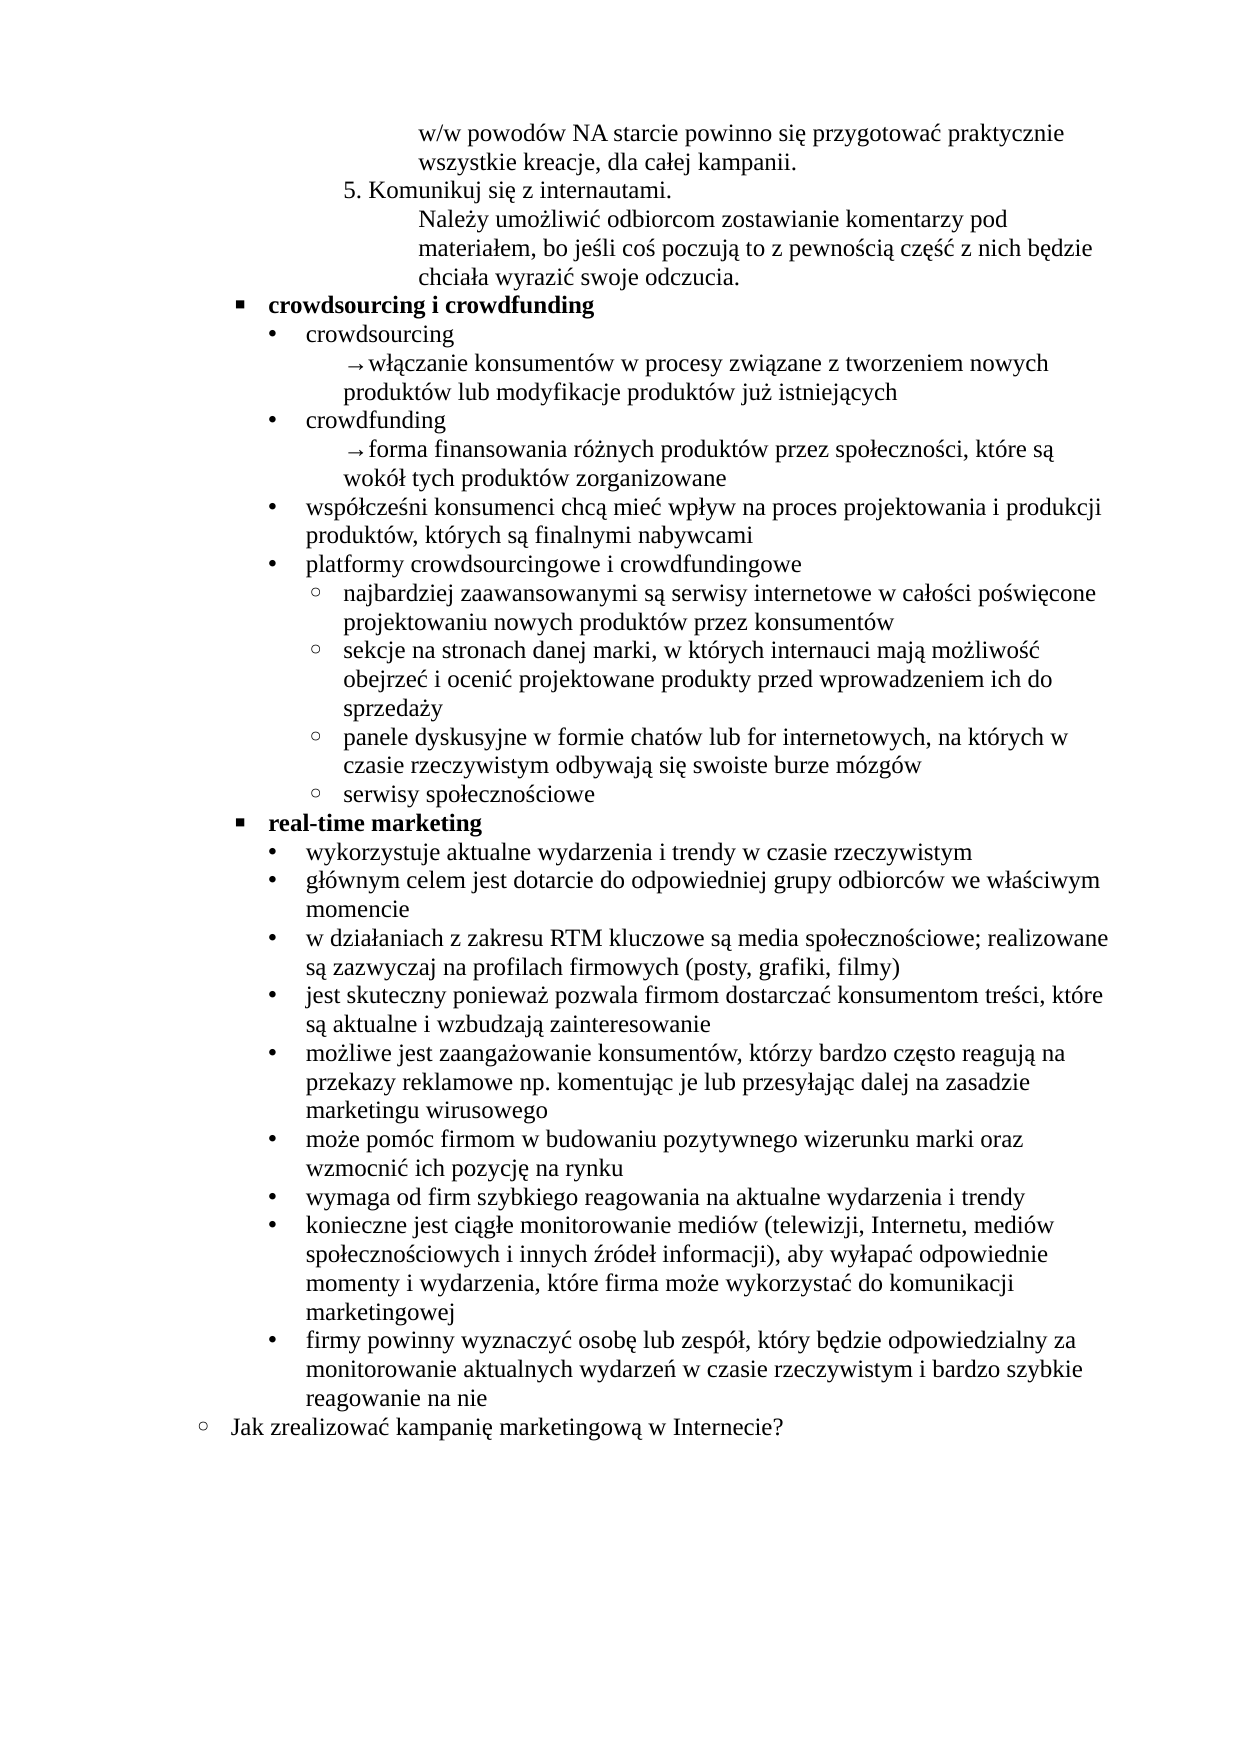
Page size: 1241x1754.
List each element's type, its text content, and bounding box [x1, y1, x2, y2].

list wymaga od firm szybkiego reagowania na aktualne wydarzenia i trendy [268, 1182, 1122, 1211]
list crowdsourcing i crowdfunding [231, 291, 1122, 319]
list real-time marketing [231, 808, 1122, 837]
list najbardziej zaawansowanymi są serwisy internetowe w całości poświęcone projektowaniu nowych produktów przez konsumentów [306, 578, 1122, 636]
list jest skuteczny ponieważ pozwala firmom dostarczać konsumentom treści, które są aktualne i wzbudzają zainteresowanie [268, 981, 1122, 1038]
list konieczne jest ciągłe monitorowanie mediów (telewizji, Internetu, mediów społecznościowych i innych źródeł informacji), aby wyłapać odpowiednie momenty i wydarzenia, które firma może wykorzystać do komunikacji marketingowej [268, 1211, 1122, 1326]
list →włączanie konsumentów w procesy związane z tworzeniem nowych produktów lub modyfikacje produktów już istniejących [306, 348, 1122, 406]
list Należy umożliwić odbiorcom zostawianie komentarzy pod materiałem, bo jeśli coś poczują to z pewnością część z nich będzie chciała wyrazić swoje odczucia. [381, 204, 1122, 291]
list firmy powinny wyznaczyć osobę lub zespół, który będzie odpowiedzialny za monitorowanie aktualnych wydarzeń w czasie rzeczywistym i bardzo szybkie reagowanie na nie [268, 1326, 1122, 1412]
list może pomóc firmom w budowaniu pozytywnego wizerunku marki oraz wzmocnić ich pozycję na rynku [268, 1124, 1122, 1182]
list 5. Komunikuj się z internautami. [306, 176, 1122, 204]
list crowdfunding [268, 406, 1122, 434]
list sekcje na stronach danej marki, w których internauci mają możliwość obejrzeć i ocenić projektowane produkty przed wprowadzeniem ich do sprzedaży [306, 636, 1122, 722]
list Jak zrealizować kampanię marketingową w Internecie? [193, 1412, 1122, 1441]
list w działaniach z zakresu RTM kluczowe są media społecznościowe; realizowane są zazwyczaj na profilach firmowych (posty, grafiki, filmy) [268, 923, 1122, 981]
list wykorzystuje aktualne wydarzenia i trendy w czasie rzeczywistym [268, 837, 1122, 866]
list crowdsourcing [268, 319, 1122, 348]
list panele dyskusyjne w formie chatów lub for internetowych, na których w czasie rzeczywistym odbywają się swoiste burze mózgów [306, 722, 1122, 779]
list współcześni konsumenci chcą mieć wpływ na proces projektowania i produkcji produktów, których są finalnymi nabywcami [268, 492, 1122, 549]
list serwisy społecznościowe [306, 779, 1122, 808]
list →forma finansowania różnych produktów przez społeczności, które są wokół tych produktów zorganizowane [306, 434, 1122, 492]
list możliwe jest zaangażowanie konsumentów, którzy bardzo często reagują na przekazy reklamowe np. komentując je lub przesyłając dalej na zasadzie marketingu wirusowego [268, 1038, 1122, 1124]
list głównym celem jest dotarcie do odpowiedniej grupy odbiorców we właściwym momencie [268, 866, 1122, 923]
list platformy crowdsourcingowe i crowdfundingowe [268, 549, 1122, 578]
list w/w powodów NA starcie powinno się przygotować praktycznie wszystkie kreacje, dla całej kampanii. [381, 118, 1122, 176]
